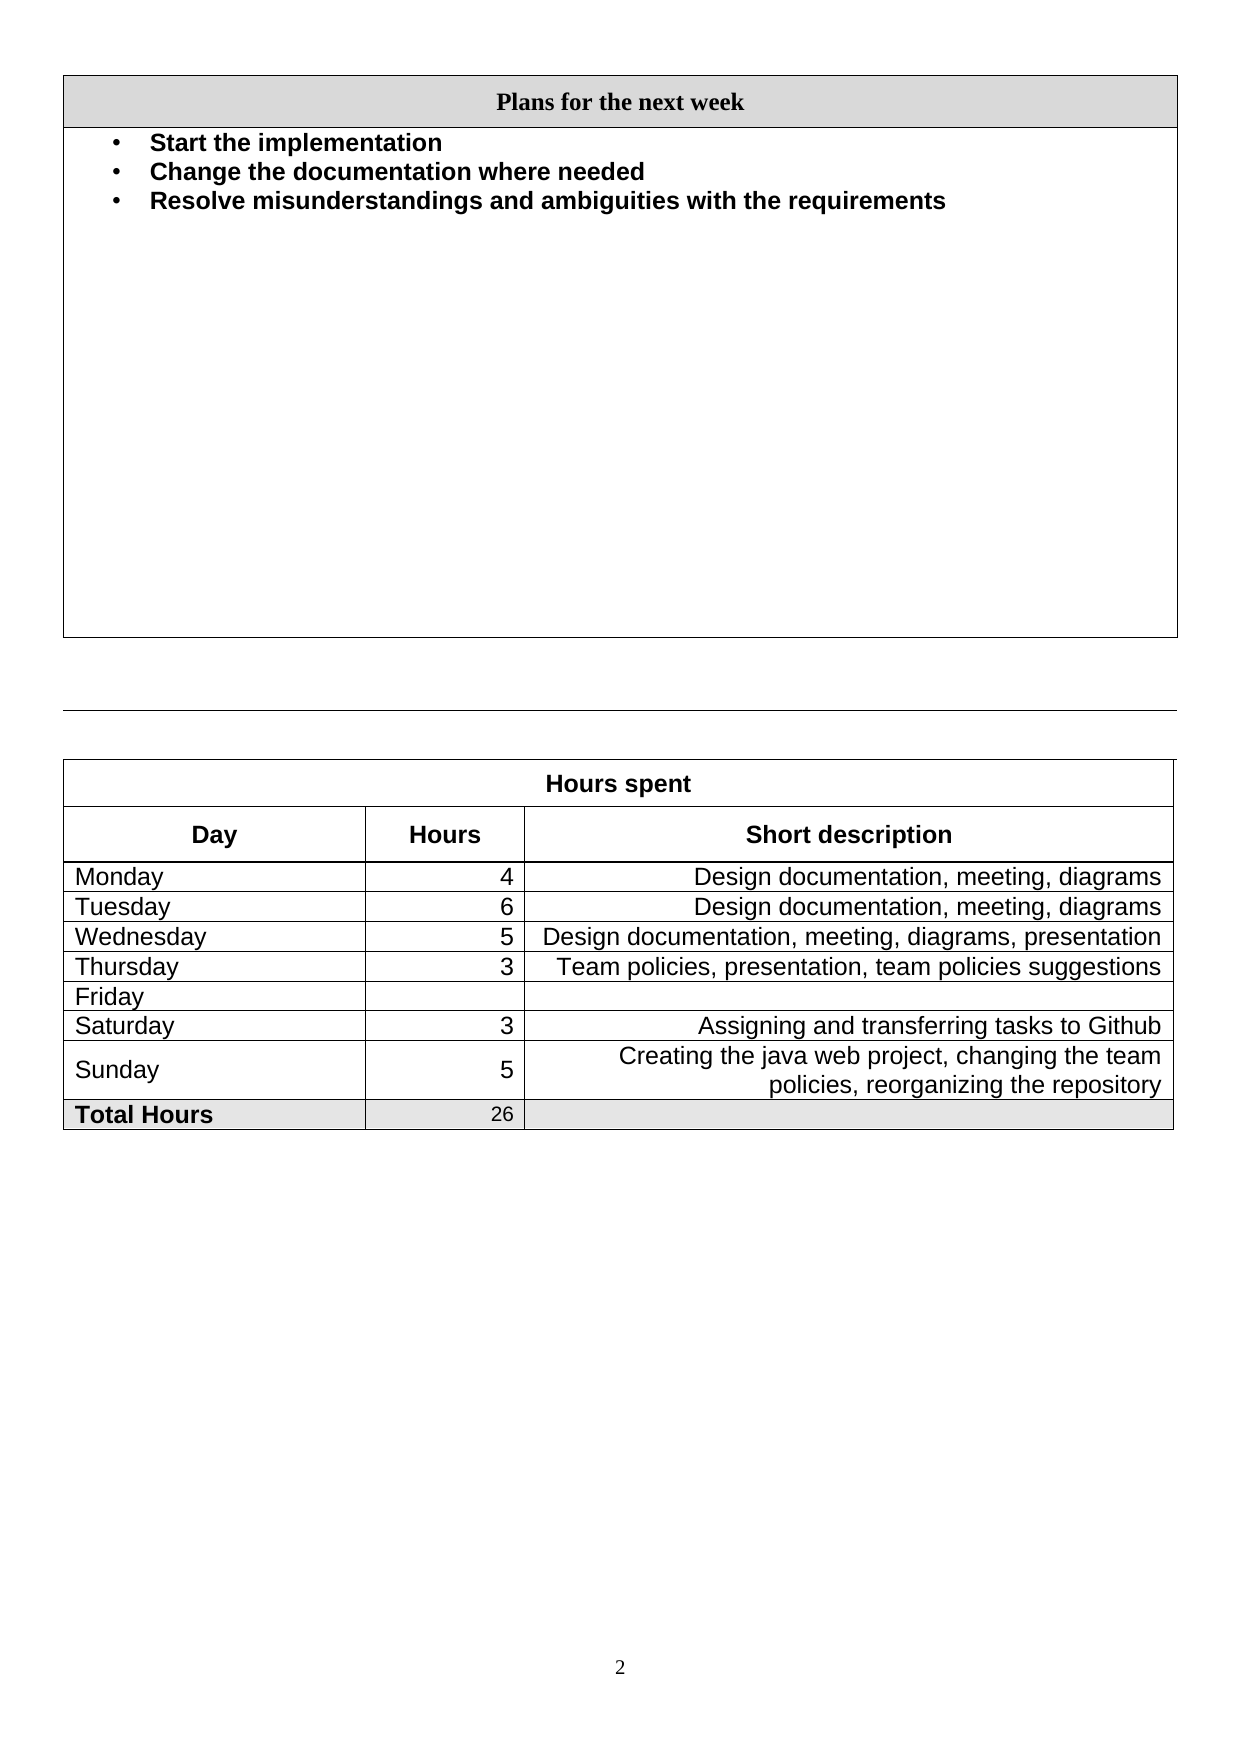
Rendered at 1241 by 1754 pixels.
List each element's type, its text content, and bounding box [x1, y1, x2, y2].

table_cell Design documentation, meeting, diagrams, presentation [525, 922, 1173, 951]
table_cell 4 [366, 863, 524, 891]
table_cell Hours spent [64, 760, 1173, 806]
table_cell Tuesday [64, 892, 365, 921]
table_cell 3 [366, 1011, 524, 1040]
table_cell [366, 982, 524, 1010]
table_cell 5 [366, 922, 524, 951]
table_cell Hours [366, 807, 524, 861]
table_cell Design documentation, meeting, diagrams [525, 892, 1173, 921]
table_header Plans for the next week [64, 76, 1177, 127]
table_header [63, 711, 1177, 759]
table_cell Saturday [64, 1011, 365, 1040]
table_cell Wednesday [64, 922, 365, 951]
table_cell Day [64, 807, 365, 861]
table_cell 6 [366, 892, 524, 921]
table_cell Creating the java web project, changing the team policies, reorganizing the repository [525, 1041, 1173, 1099]
table_cell 5 [366, 1041, 524, 1099]
table_cell Monday [64, 863, 365, 891]
table_cell Design documentation, meeting, diagrams [525, 863, 1173, 891]
table_cell Thursday [64, 952, 365, 981]
table_cell 3 [366, 952, 524, 981]
table_cell Team policies, presentation, team policies suggestions [525, 952, 1173, 981]
table_cell [525, 1100, 1173, 1128]
table_cell Total Hours [64, 1100, 365, 1128]
table_cell Start the implementation Change the documentation where needed Resolve misunderstandings and ambiguities with the requirements [64, 128, 1177, 637]
table_cell Sunday [64, 1041, 365, 1099]
table_cell Short description [525, 807, 1173, 861]
table_cell Assigning and transferring tasks to Github [525, 1011, 1173, 1040]
table_cell Friday [64, 982, 365, 1010]
table_cell 26 [366, 1100, 524, 1128]
table_cell [525, 982, 1173, 1010]
